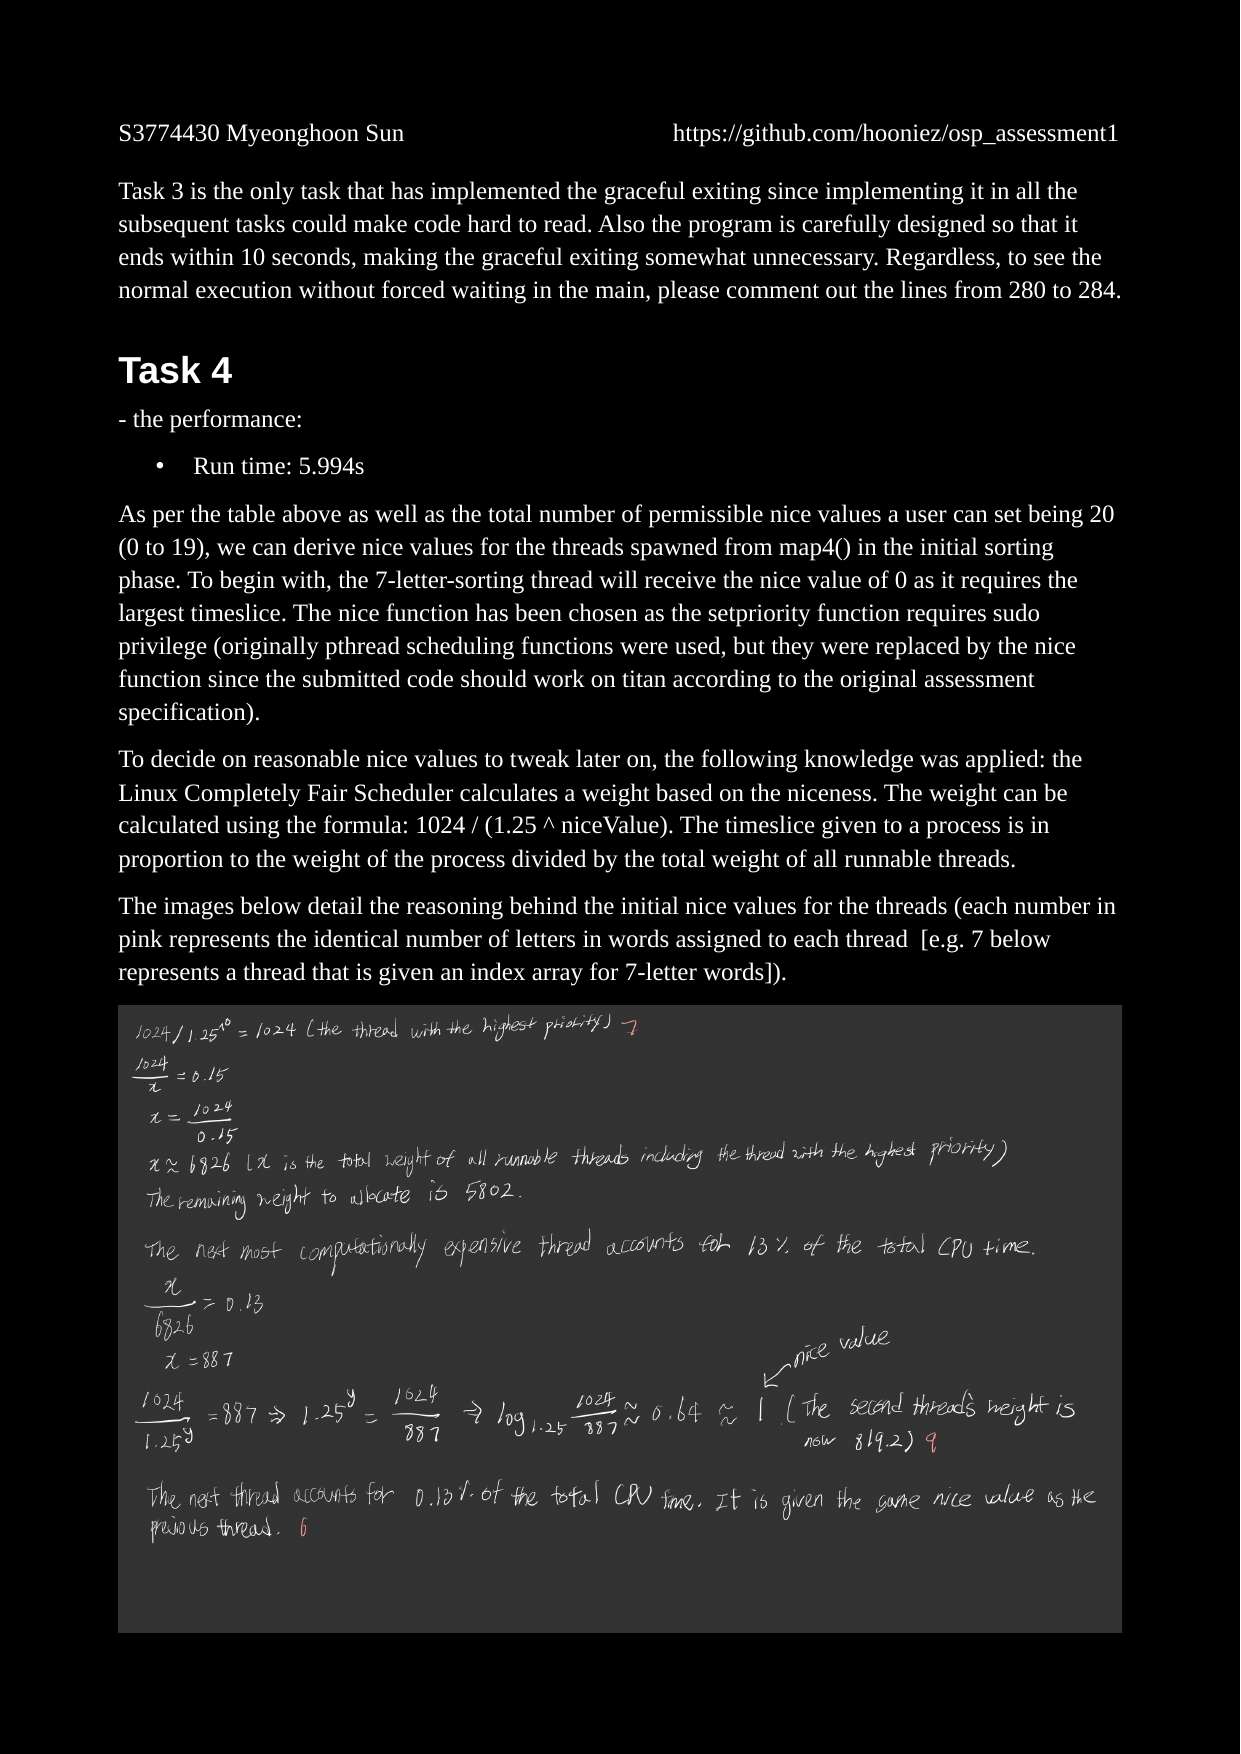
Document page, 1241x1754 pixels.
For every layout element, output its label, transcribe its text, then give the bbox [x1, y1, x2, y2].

subtitle Task 4 [118, 348, 1122, 391]
text To decide on reasonable nice values to tweak later on, the following knowledge was applied: the Linux Completely Fair Scheduler calculates a weight based on the niceness. The weight can be calculated using the formula: 1024 / (1.25 ^ niceValue). The timeslice given to a process is in proportion to the weight of the process divided by the total weight of all runnable threads. [118, 744, 1122, 872]
text The images below detail the reasoning behind the initial nice values for the threads (each number in pink represents the identical number of letters in words assigned to each thread [e.g. 7 below represents a thread that is given an index array for 7-letter words]). [118, 891, 1122, 986]
picture [118, 1005, 1123, 1633]
text - the performance: [118, 404, 1122, 432]
text Task 3 is the only task that has implemented the graceful exiting since implementing it in all the subsequent tasks could make code hard to read. Also the program is carefully designed so that it ends within 10 seconds, making the graceful exiting somewhat unnecessary. Regardless, to see the normal execution without forced waiting in the main, please comment out the lines from 280 to 284. [118, 176, 1122, 304]
text As per the table above as well as the total number of permissible nice values a user can set being 20 (0 to 19), we can derive nice values for the threads spawned from map4() in the initial sorting phase. To begin with, the 7-letter-sorting thread will receive the nice value of 0 as it requires the largest timeslice. The nice function has been chosen as the setpriority function requires sudo privilege (originally pthread scheduling functions were used, but they were replaced by the nice function since the submitted code should work on titan according to the original assessment specification). [118, 499, 1122, 726]
list Run time: 5.994s [156, 451, 1122, 480]
